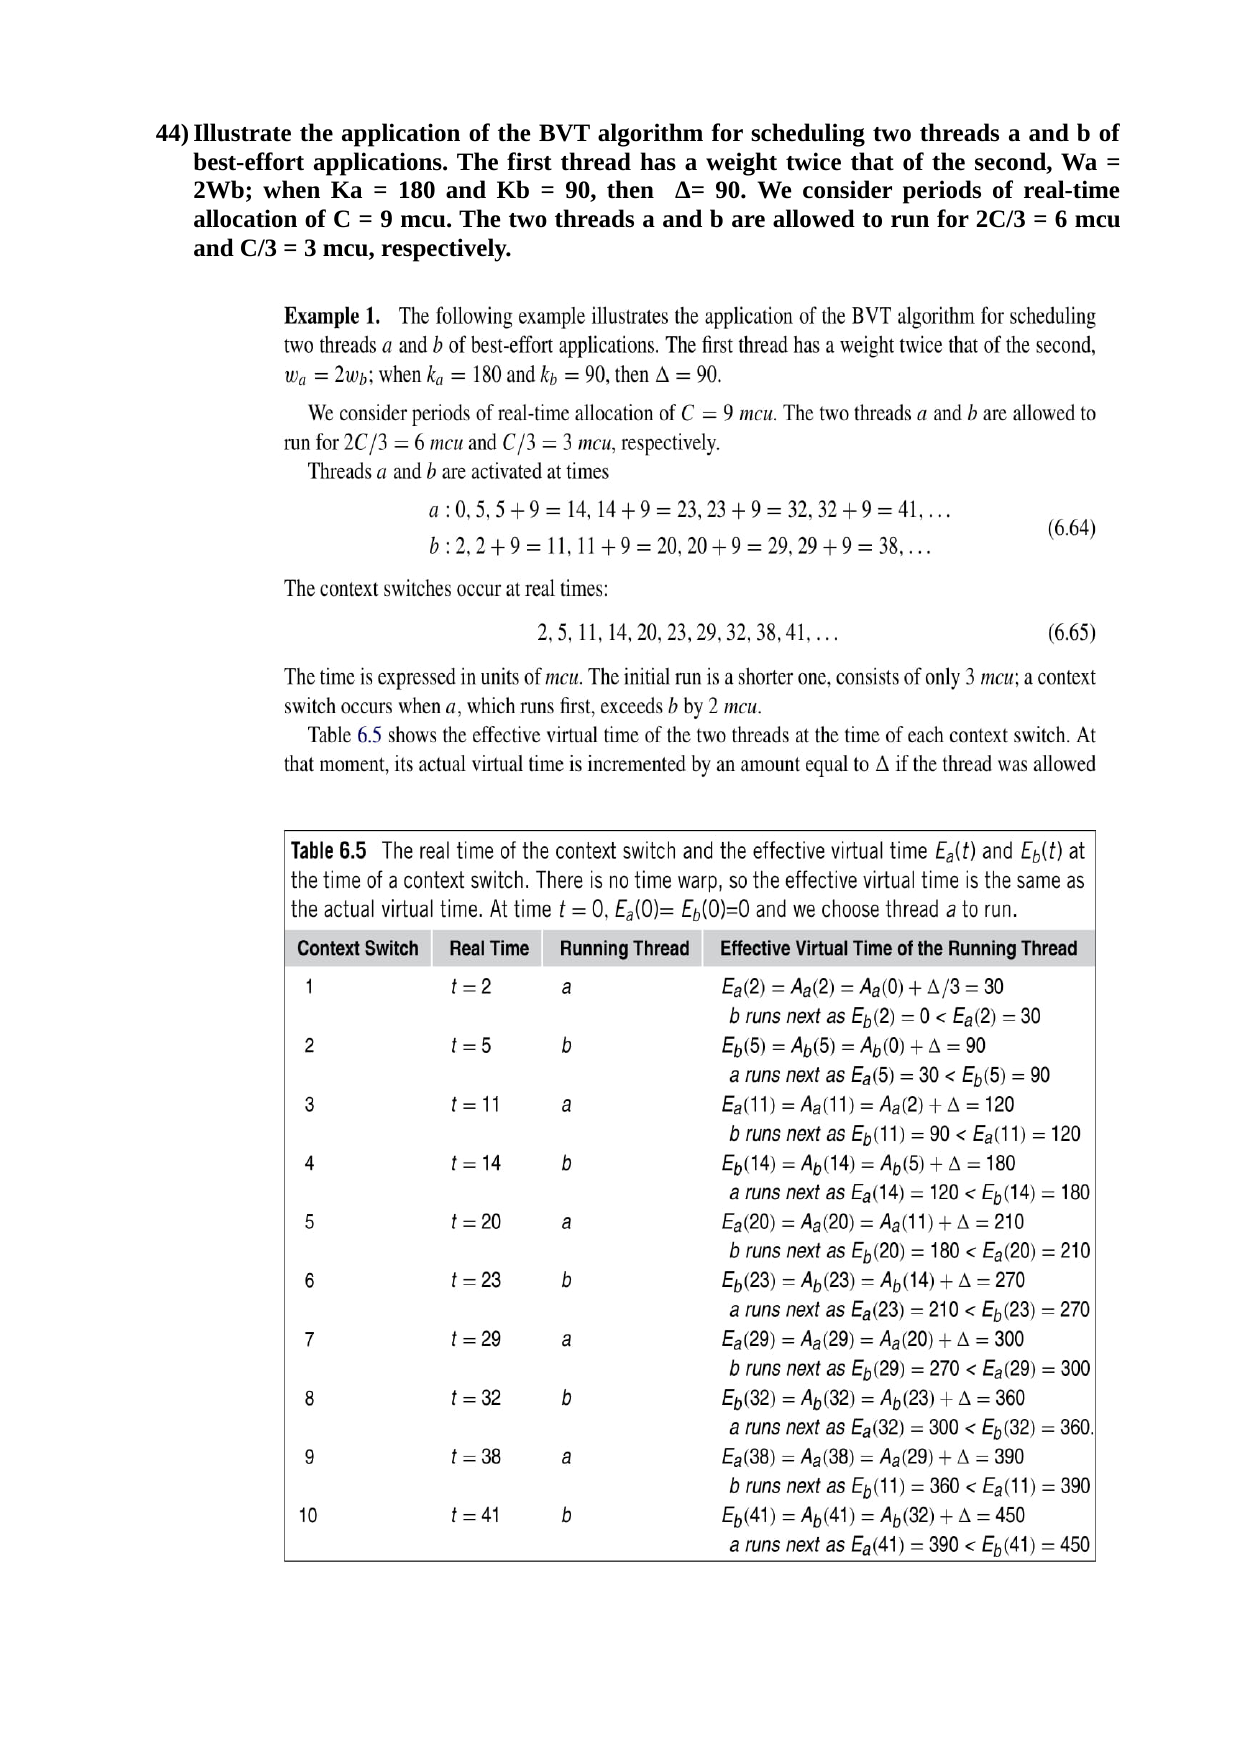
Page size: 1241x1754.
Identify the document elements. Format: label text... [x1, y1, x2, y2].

list Illustrate the application of the BVT algorithm for scheduling two threads a and b of best-effort applications. The first thread has a weight twice that of the second, Wa = 2Wb; when Ka = 180 and Kb = 90, then Δ= 90. We consider periods of real-time allocation of C = 9 mcu. The two threads a and b are allowed to run for 2C/3 = 6 mcu and C/3 = 3 mcu, respectively. [156, 118, 1122, 262]
picture [118, 284, 1231, 1581]
